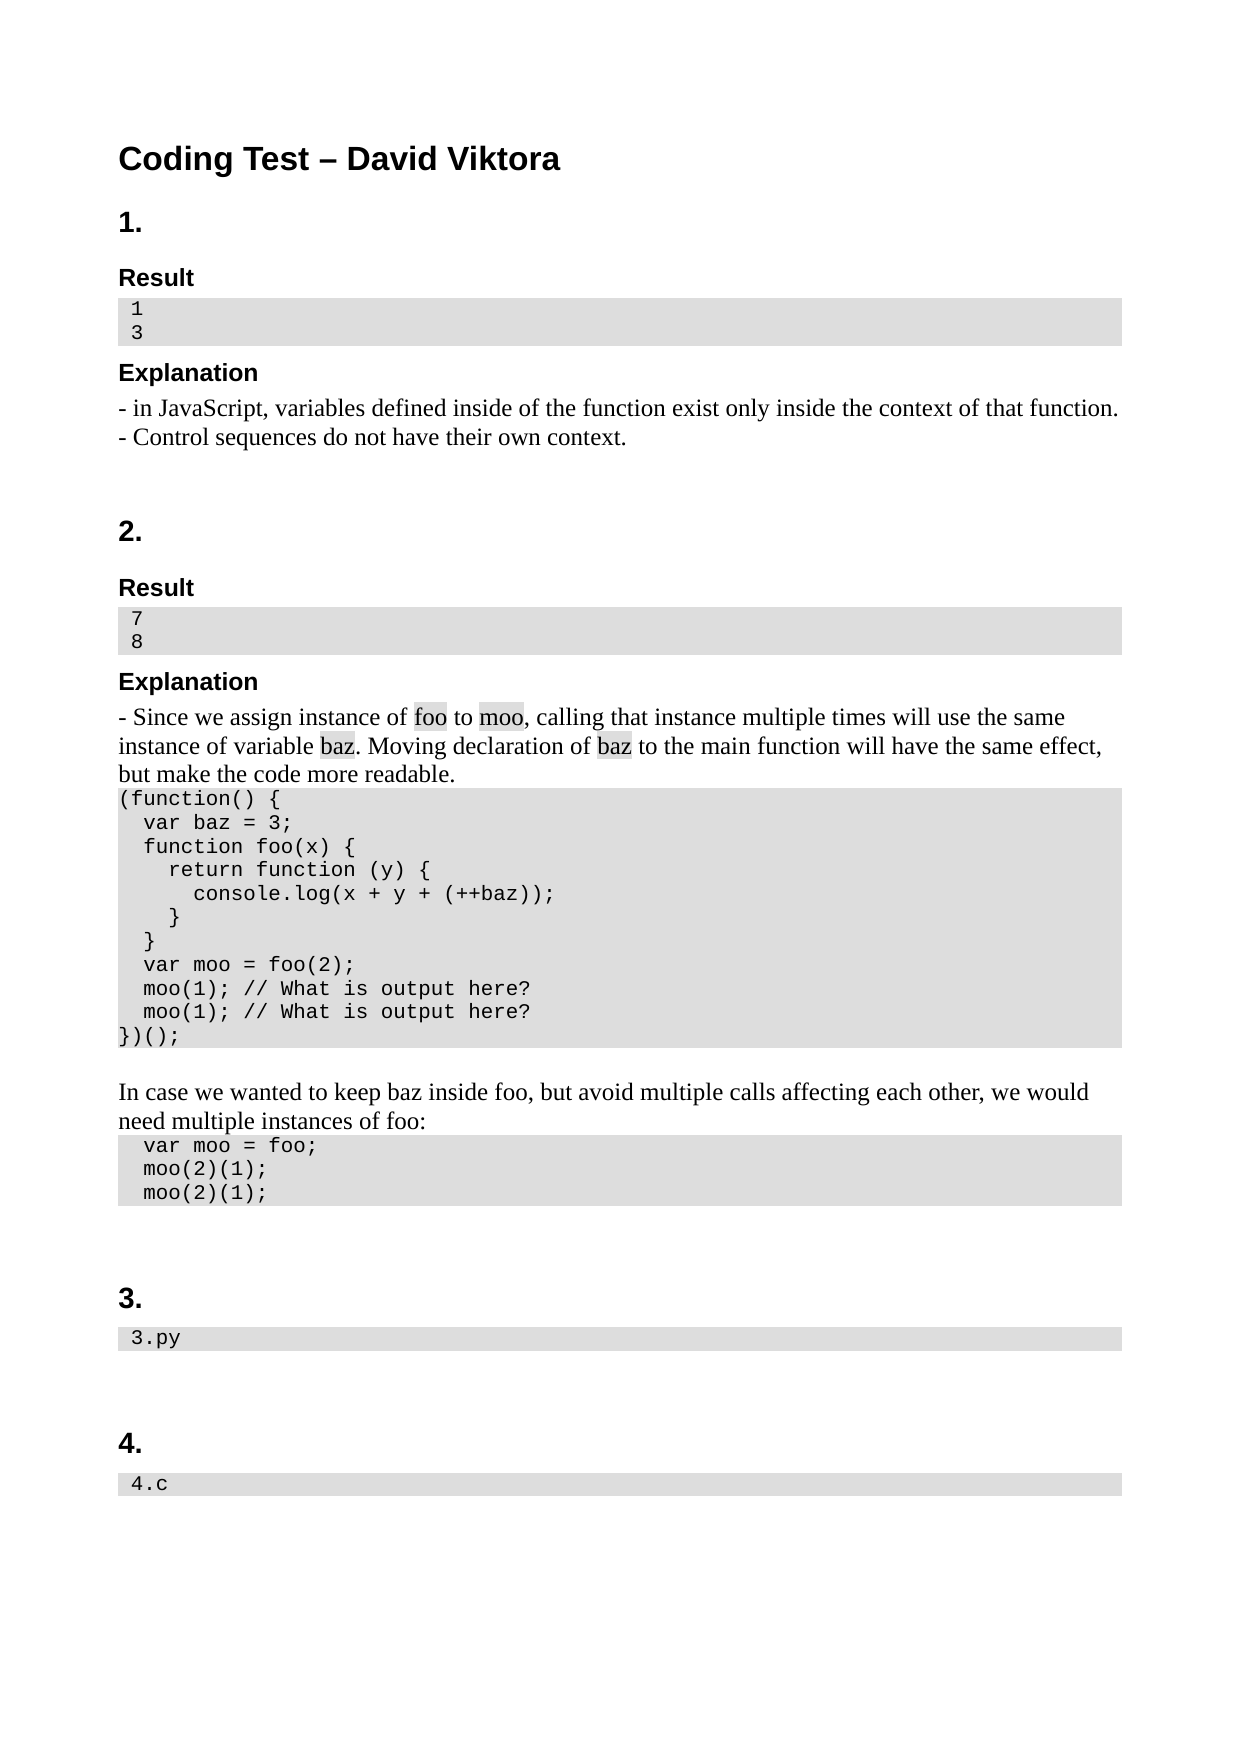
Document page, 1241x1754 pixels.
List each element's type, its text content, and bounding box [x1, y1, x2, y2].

text function foo(x) { [118, 836, 1122, 859]
text - Since we assign instance of foo to moo, calling that instance multiple times will use the same instance of variable baz. Moving declaration of baz to the main function will have the same effect, but make the code more readable. [118, 702, 1122, 788]
text 3.py [118, 1327, 1122, 1351]
text } [118, 907, 1122, 930]
text 3 [118, 322, 1122, 346]
subtitle Explanation [118, 667, 1122, 696]
text })(); [118, 1025, 1122, 1048]
subtitle Explanation [118, 358, 1122, 387]
text moo(1); // What is output here? [118, 1001, 1122, 1025]
text moo(2)(1); [118, 1158, 1122, 1182]
text moo(1); // What is output here? [118, 977, 1122, 1001]
subtitle Coding Test – David Viktora [118, 139, 1122, 178]
text console.log(x + y + (++baz)); [118, 883, 1122, 907]
subtitle 1. [118, 205, 1122, 238]
text var moo = foo; [118, 1135, 1122, 1158]
text - Control sequences do not have their own context. [118, 422, 1122, 450]
text moo(2)(1); [118, 1182, 1122, 1206]
subtitle 3. [118, 1281, 1122, 1315]
text } [118, 930, 1122, 954]
text - in JavaScript, variables defined inside of the function exist only inside the context of that function. [118, 393, 1122, 422]
subtitle 4. [118, 1426, 1122, 1460]
text 7 [118, 607, 1122, 631]
subtitle 2. [118, 514, 1122, 548]
text return function (y) { [118, 859, 1122, 883]
text var moo = foo(2); [118, 954, 1122, 977]
text (function() { [118, 788, 1122, 812]
text 4.c [118, 1473, 1122, 1496]
text In case we wanted to keep baz inside foo, but avoid multiple calls affecting each other, we would need multiple instances of foo: [118, 1077, 1122, 1135]
subtitle Result [118, 263, 1122, 292]
subtitle Result [118, 573, 1122, 601]
text var baz = 3; [118, 812, 1122, 836]
text 1 [118, 298, 1122, 322]
text 8 [118, 631, 1122, 655]
